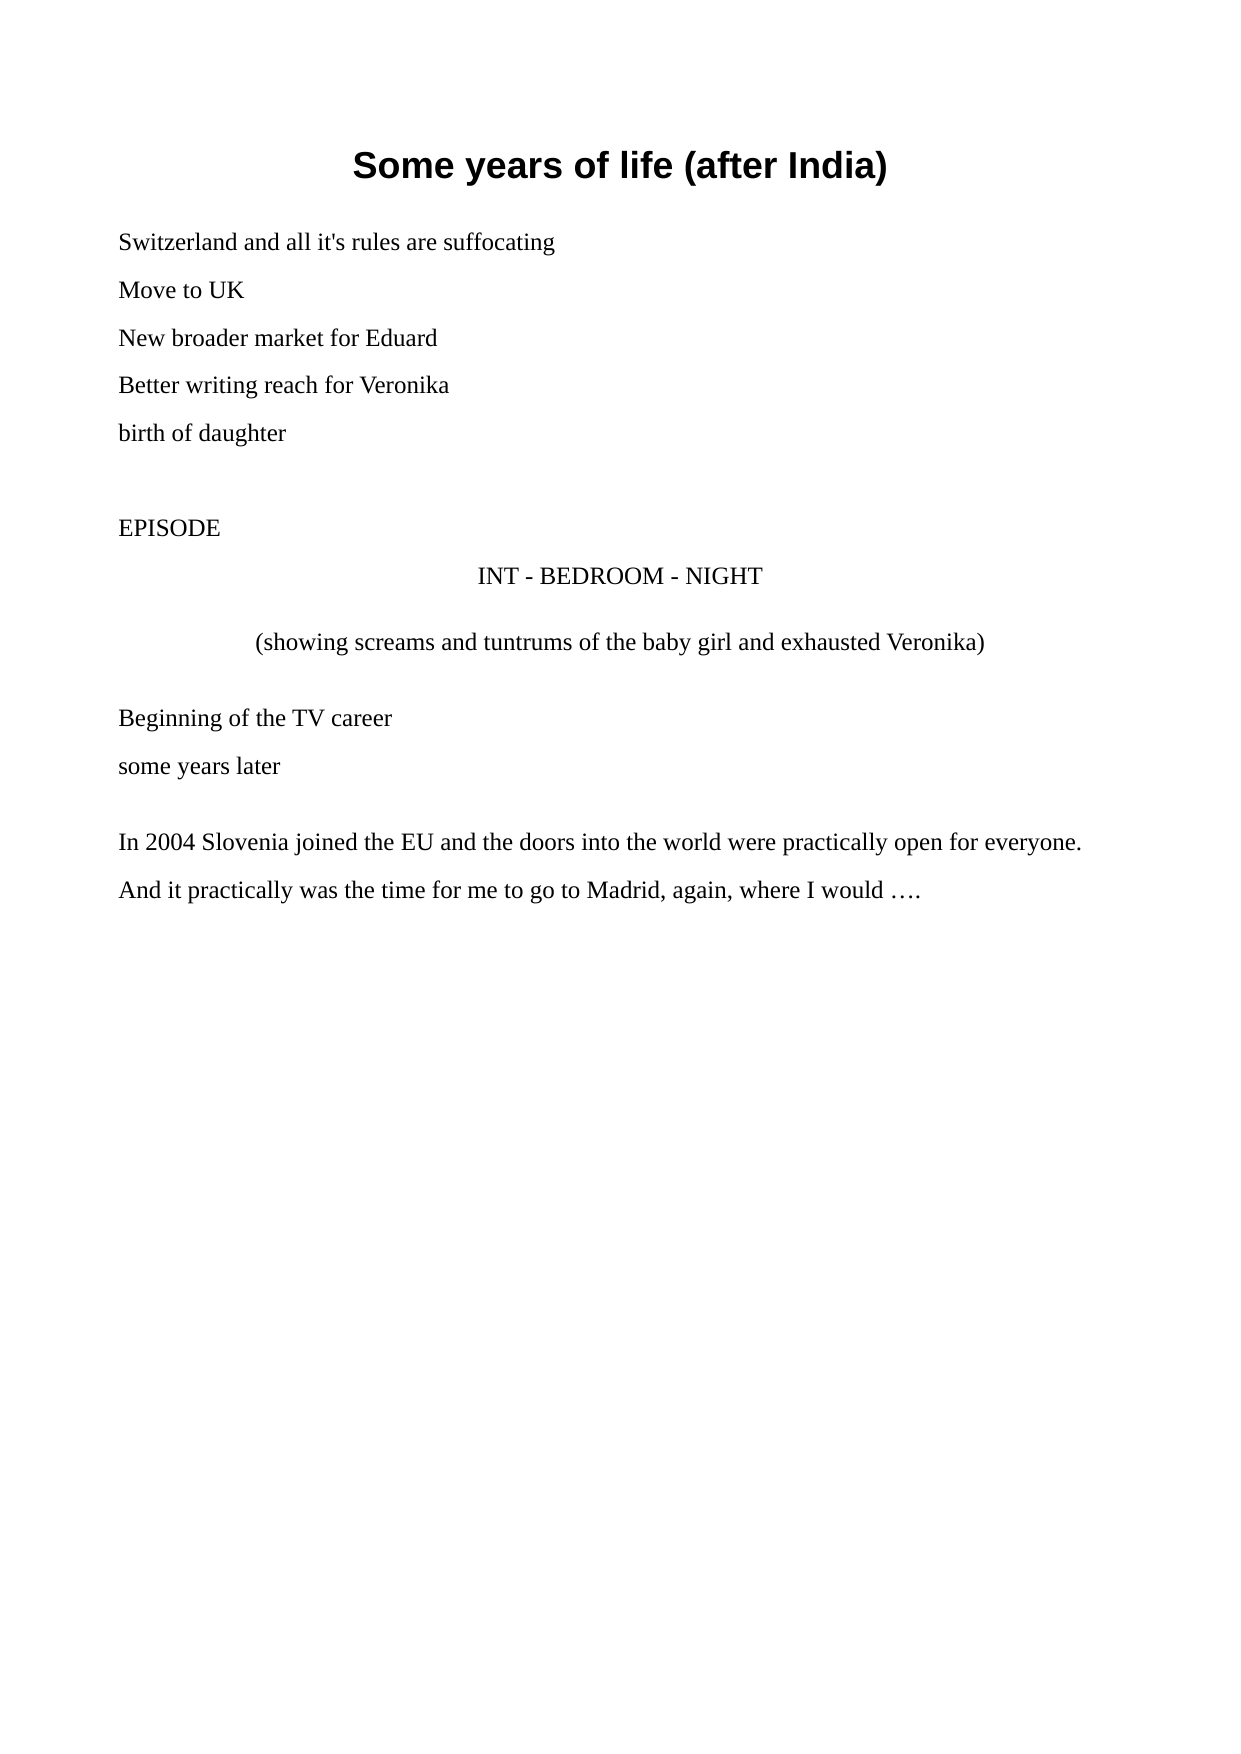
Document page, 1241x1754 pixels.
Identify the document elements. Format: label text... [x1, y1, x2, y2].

text INT - BEDROOM - NIGHT (showing screams and tuntrums of the baby girl and exhausted Veronika) [118, 561, 1122, 656]
text Move to UK [118, 275, 1122, 304]
text And it practically was the time for me to go to Madrid, again, where I would …. [118, 875, 1122, 903]
text Better writing reach for Veronika [118, 370, 1122, 399]
text Switzerland and all it's rules are suffocating [118, 227, 1122, 256]
text Beginning of the TV career [118, 703, 1122, 732]
subtitle Some years of life (after India) [118, 143, 1122, 186]
text some years later [118, 751, 1122, 779]
text EPISODE [118, 513, 1122, 542]
text New broader market for Eduard [118, 323, 1122, 351]
text In 2004 Slovenia joined the EU and the doors into the world were practically open for everyone. [118, 827, 1122, 856]
text birth of daughter [118, 418, 1122, 447]
